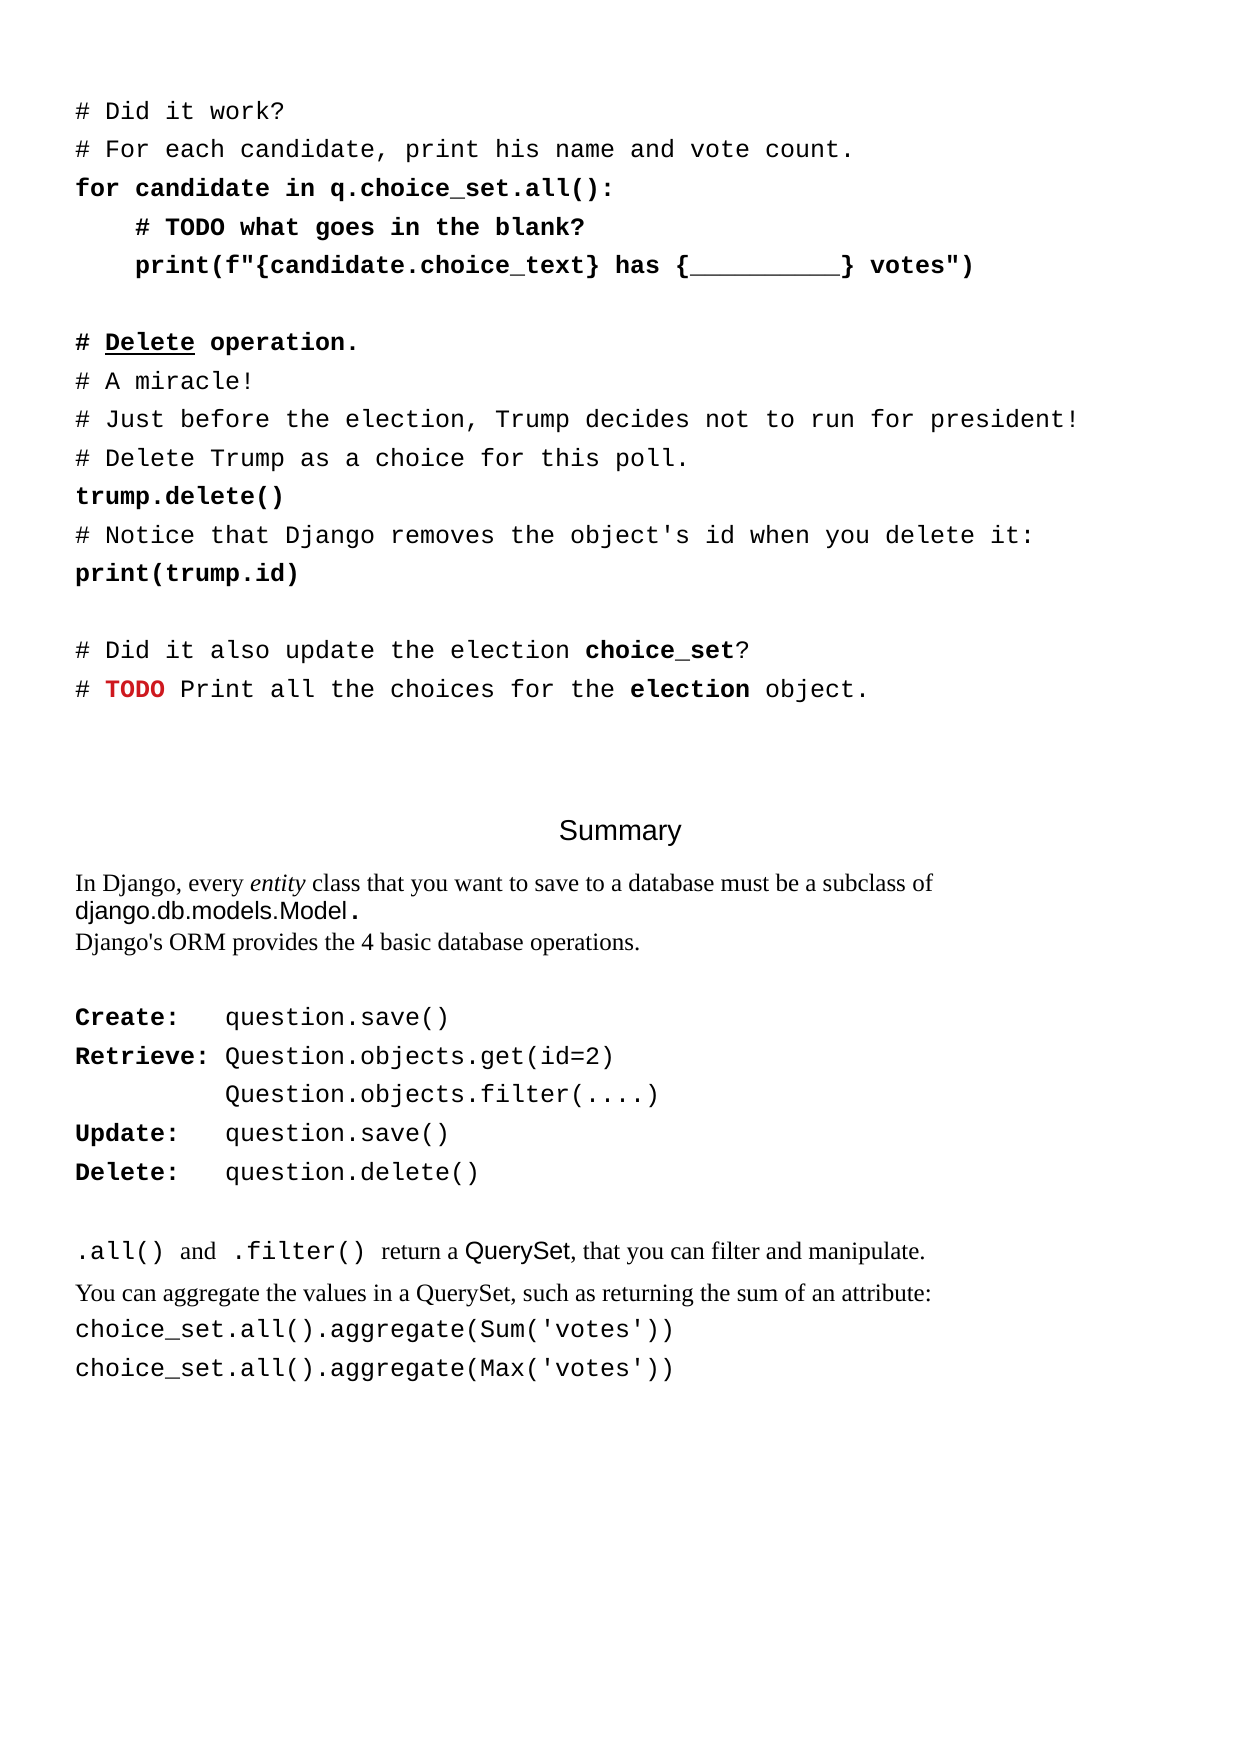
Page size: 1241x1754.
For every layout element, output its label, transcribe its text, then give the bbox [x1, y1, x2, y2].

text Create: question.save() [75, 1005, 1165, 1033]
text trump.delete() [75, 484, 1165, 512]
text Retrieve: Question.objects.get(id=2) [75, 1043, 1165, 1072]
text # Delete operation. [75, 330, 1165, 358]
text # For each candidate, print his name and vote count. [75, 137, 1165, 165]
text choice_set.all().aggregate(Max('votes')) [75, 1355, 1165, 1384]
subtitle Summary [75, 813, 1165, 846]
text # A miracle! [75, 368, 1165, 397]
text for candidate in q.choice_set.all(): [75, 176, 1165, 204]
text Update: question.save() [75, 1121, 1165, 1149]
text .all() and .filter() return a QuerySet, that you can filter and manipulate. [75, 1236, 1165, 1267]
text # Did it work? [75, 98, 1165, 127]
text # Notice that Django removes the object's id when you delete it: [75, 522, 1165, 551]
text # TODO Print all the choices for the election object. [75, 677, 1165, 705]
text # Delete Trump as a choice for this poll. [75, 445, 1165, 474]
text Django's ORM provides the 4 basic database operations. [75, 927, 1165, 956]
text print(trump.id) [75, 561, 1165, 589]
text # Just before the election, Trump decides not to run for president! [75, 407, 1165, 435]
text Delete: question.delete() [75, 1159, 1165, 1187]
text In Django, every entity class that you want to save to a database must be a subclass of django.db.models.Model. [75, 868, 1165, 927]
text choice_set.all().aggregate(Sum('votes')) [75, 1317, 1165, 1345]
text print(f"{candidate.choice_text} has {__________} votes") [75, 253, 1165, 281]
text Question.objects.filter(....) [75, 1082, 1165, 1110]
text You can aggregate the values in a QuerySet, such as returning the sum of an attribute: [75, 1278, 1165, 1306]
text # Did it also update the election choice_set? [75, 638, 1165, 666]
text # TODO what goes in the blank? [75, 214, 1165, 242]
